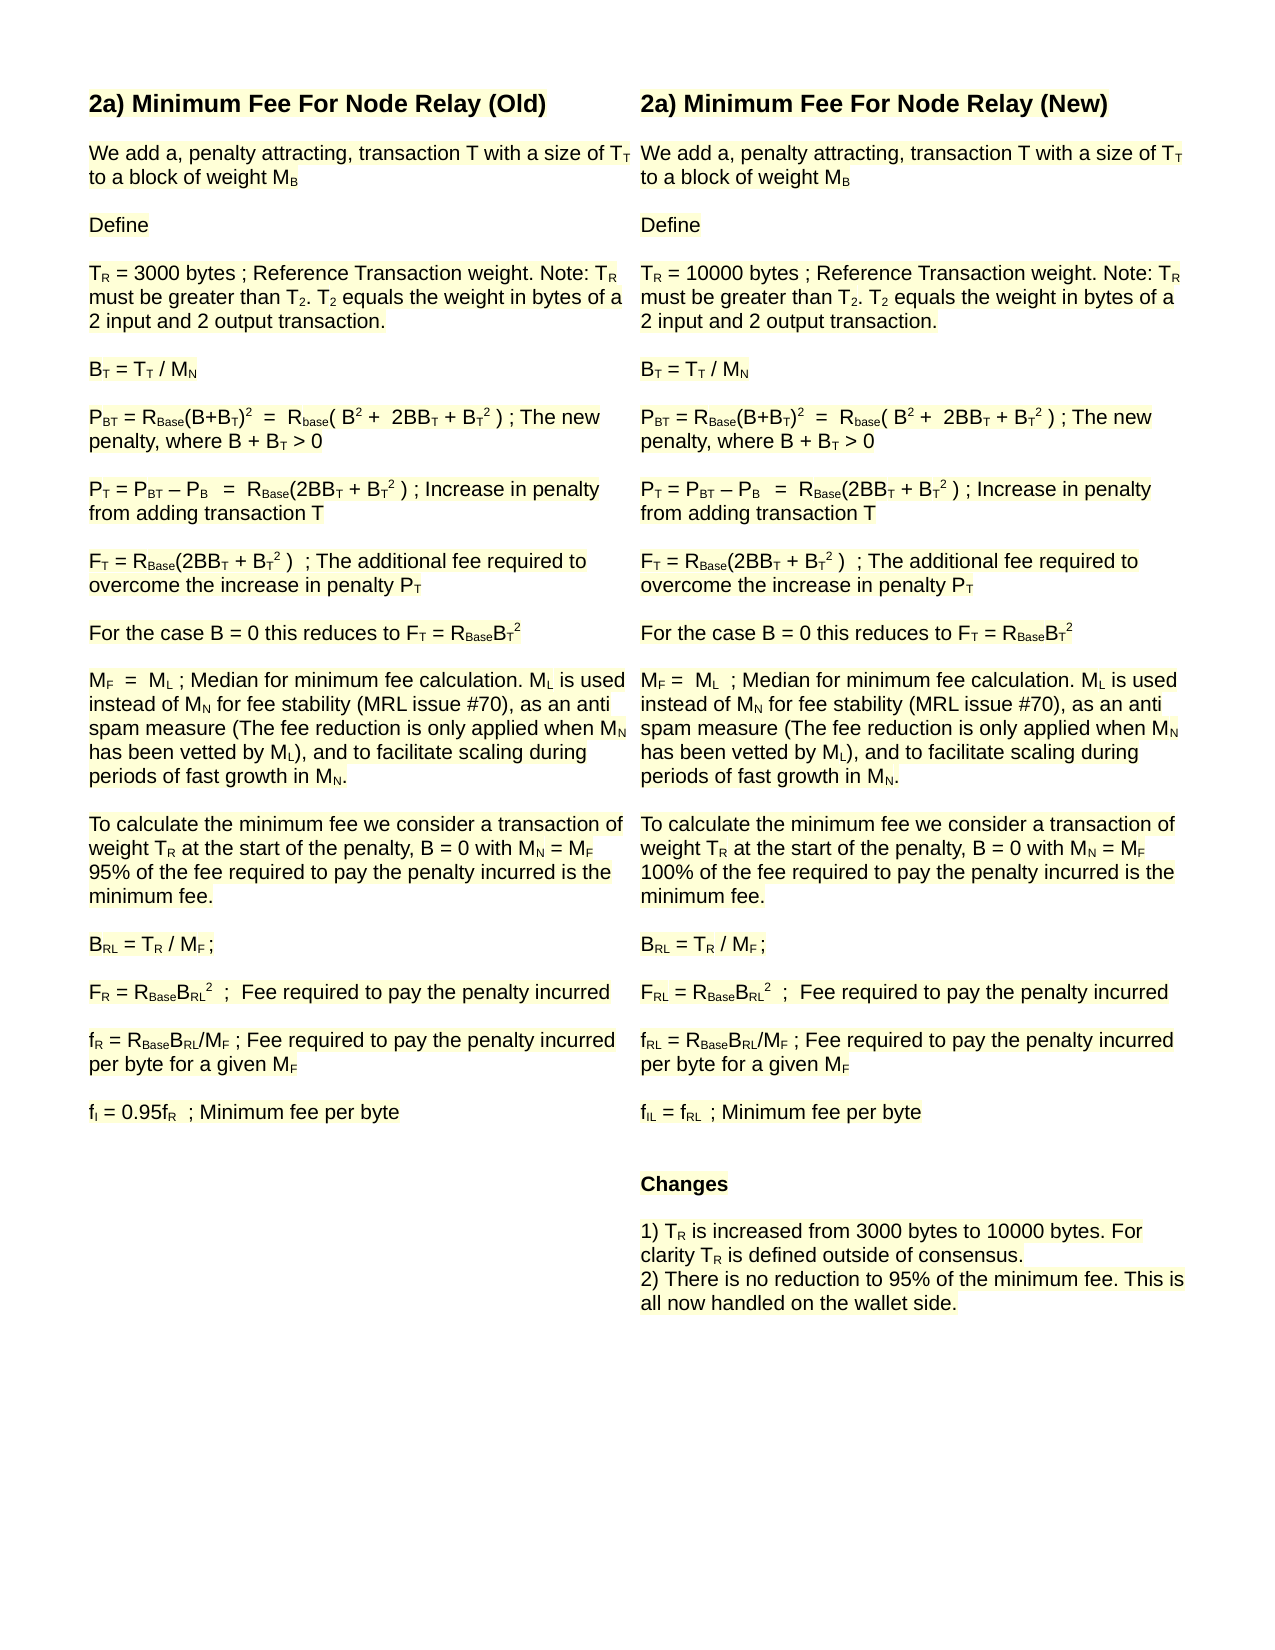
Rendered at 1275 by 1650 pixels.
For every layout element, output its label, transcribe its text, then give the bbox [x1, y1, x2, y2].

text We add a, penalty attracting, transaction T with a size of TT to a block of weight MB [640, 141, 1186, 189]
text PT = PBT – PB = RBase(2BBT + BT2 ) ; Increase in penalty from adding transaction T [88, 477, 634, 524]
text PBT = RBase(B+BT)2 = Rbase( B2 + 2BBT + BT2 ) ; The new penalty, where B + BT > 0 [640, 405, 1186, 453]
text MF = ML ; Median for minimum fee calculation. ML is used instead of MN for fee stability (MRL issue #70), as an anti spam measure (The fee reduction is only applied when MN has been vetted by ML), and to facilitate scaling during periods of fast growth in MN. [88, 668, 634, 812]
text FR = RBaseBRL2 ; Fee required to pay the penalty incurred [88, 980, 634, 1004]
text Define [640, 213, 1186, 237]
text 2a) Minimum Fee For Node Relay (Old) [88, 88, 634, 117]
text BRL = TR / MF ; [640, 932, 1186, 956]
text For the case B = 0 this reduces to FT = RBaseBT2 [88, 620, 634, 644]
text fI = 0.95fR ; Minimum fee per byte [88, 1099, 634, 1123]
text PT = PBT – PB = RBase(2BBT + BT2 ) ; Increase in penalty from adding transaction T [640, 477, 1186, 524]
text For the case B = 0 this reduces to FT = RBaseBT2 [640, 620, 1186, 644]
text BT = TT / MN [640, 357, 1186, 381]
text 1) TR is increased from 3000 bytes to 10000 bytes. For clarity TR is defined outside of consensus. [640, 1219, 1186, 1267]
text fRL = RBaseBRL/MF ; Fee required to pay the penalty incurred per byte for a given MF [640, 1028, 1186, 1076]
text To calculate the minimum fee we consider a transaction of weight TR at the start of the penalty, B = 0 with MN = MF 95% of the fee required to pay the penalty incurred is the minimum fee. [88, 812, 634, 908]
text To calculate the minimum fee we consider a transaction of weight TR at the start of the penalty, B = 0 with MN = MF 100% of the fee required to pay the penalty incurred is the minimum fee. [640, 812, 1186, 908]
text FRL = RBaseBRL2 ; Fee required to pay the penalty incurred [640, 980, 1186, 1004]
text 2) There is no reduction to 95% of the minimum fee. This is all now handled on the wallet side. [640, 1267, 1186, 1315]
text We add a, penalty attracting, transaction T with a size of TT to a block of weight MB [88, 141, 634, 189]
text FT = RBase(2BBT + BT2 ) ; The additional fee required to overcome the increase in penalty PT [640, 548, 1186, 596]
text BT = TT / MN [88, 357, 634, 381]
text TR = 10000 bytes ; Reference Transaction weight. Note: TR must be greater than T2. T2 equals the weight in bytes of a 2 input and 2 output transaction. [640, 261, 1186, 333]
text Changes [640, 1171, 1186, 1195]
text BRL = TR / MF ; [88, 932, 634, 956]
text 2a) Minimum Fee For Node Relay (New) [640, 88, 1186, 117]
text fR = RBaseBRL/MF ; Fee required to pay the penalty incurred per byte for a given MF [88, 1028, 634, 1076]
text fIL = fRL ; Minimum fee per byte [640, 1099, 1186, 1123]
text TR = 3000 bytes ; Reference Transaction weight. Note: TR must be greater than T2. T2 equals the weight in bytes of a 2 input and 2 output transaction. [88, 261, 634, 333]
text MF = ML ; Median for minimum fee calculation. ML is used instead of MN for fee stability (MRL issue #70), as an anti spam measure (The fee reduction is only applied when MN has been vetted by ML), and to facilitate scaling during periods of fast growth in MN. [640, 668, 1186, 788]
text Define [88, 213, 634, 237]
text PBT = RBase(B+BT)2 = Rbase( B2 + 2BBT + BT2 ) ; The new penalty, where B + BT > 0 [88, 405, 634, 453]
text FT = RBase(2BBT + BT2 ) ; The additional fee required to overcome the increase in penalty PT [88, 548, 634, 596]
